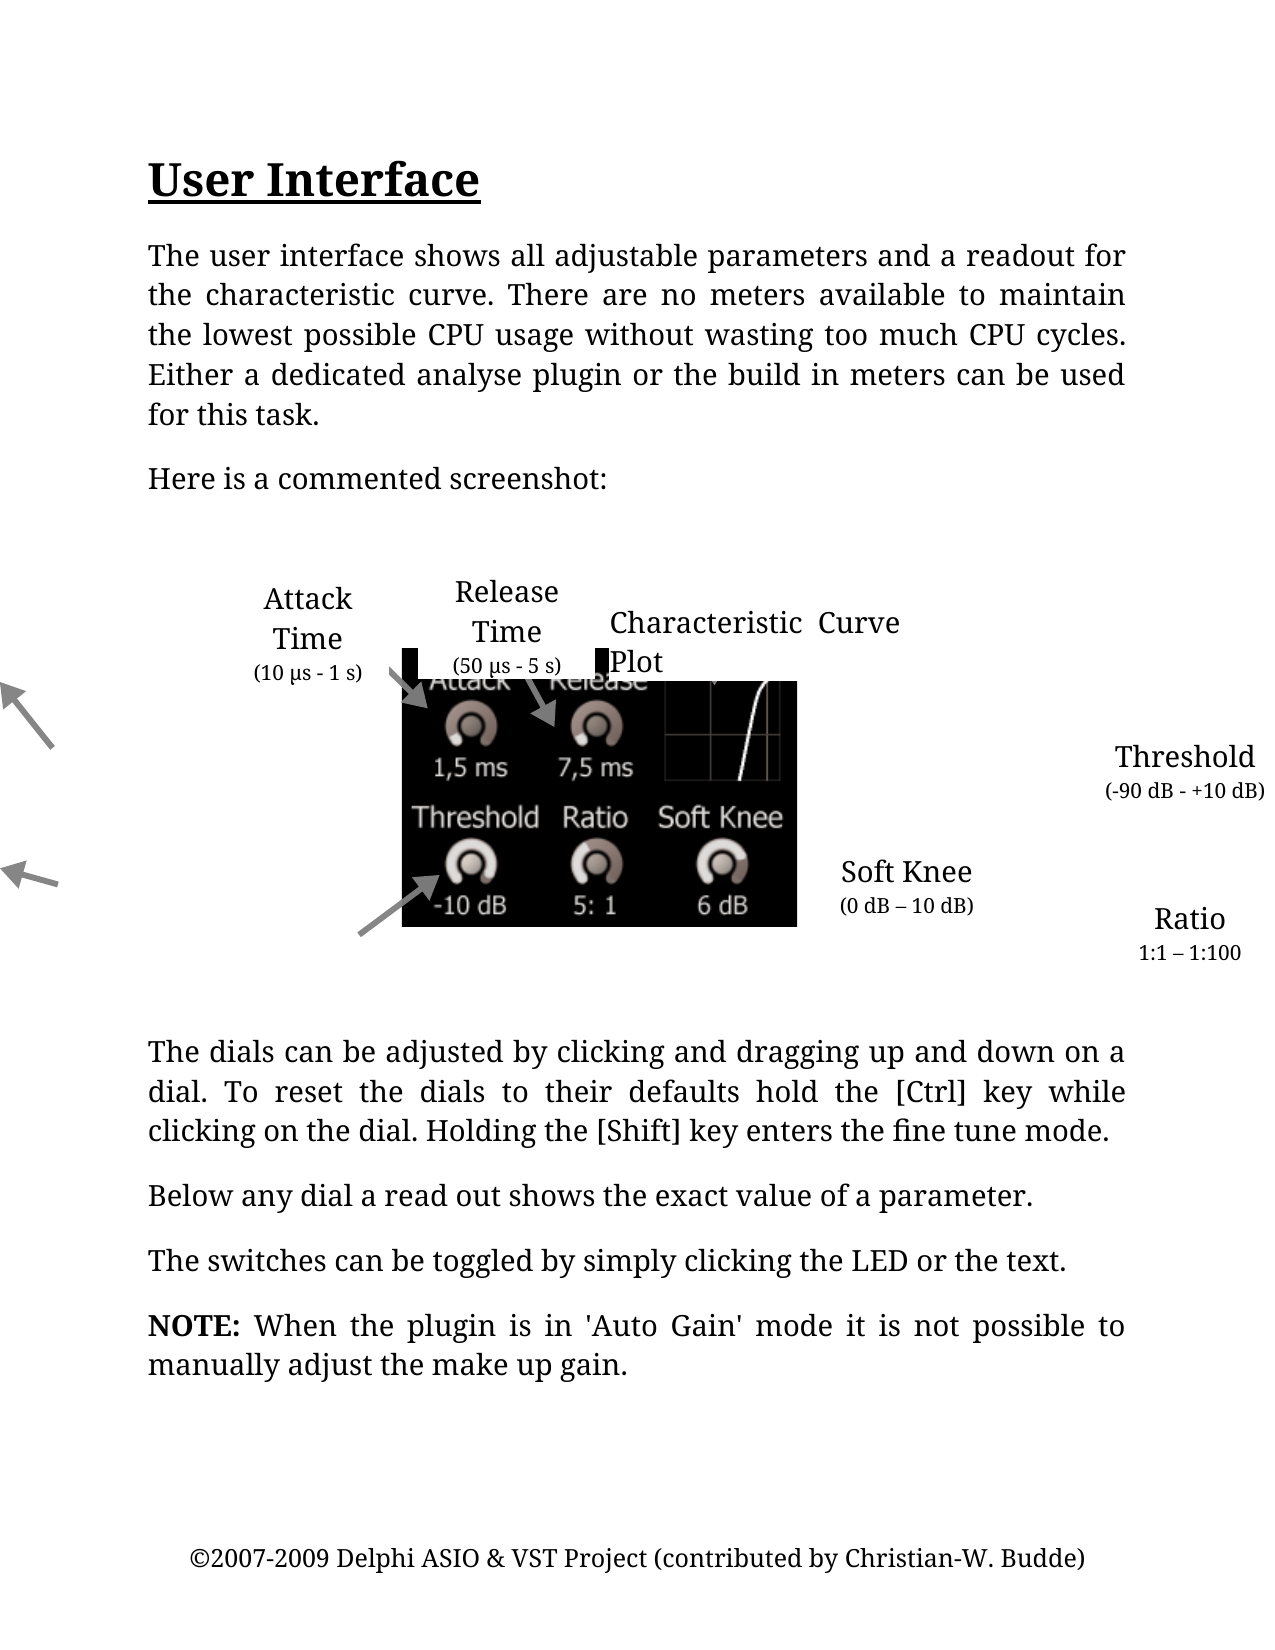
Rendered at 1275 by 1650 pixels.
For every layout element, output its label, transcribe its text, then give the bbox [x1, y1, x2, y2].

text The switches can be toggled by simply clicking the LED or the text. [148, 1240, 1127, 1280]
subtitle User Interface [148, 148, 1127, 210]
text Here is a commented screenshot: [148, 458, 1127, 498]
picture [401, 688, 407, 700]
picture [401, 648, 798, 927]
text Soft Knee (0 dB – 10 dB) [822, 852, 992, 920]
text Threshold (-90 dB - +10 dB) [1100, 737, 1270, 805]
text Below any dial a read out shows the exact value of a parameter. [148, 1175, 1127, 1215]
list Release Time (50 µs - 5 s) [418, 572, 595, 679]
text Characteristic Curve Plot [609, 602, 948, 681]
text Ratio 1:1 – 1:100 [1105, 898, 1275, 966]
text The dials can be adjusted by clicking and dragging up and down on a dial. To reset the dials to their defaults hold the [Ctrl] key while clicking on the dial. Holding the [Shift] key enters the fine tune mode. [148, 1031, 1127, 1150]
text The user interface shows all adjustable parameters and a readout for the characteristic curve. There are no meters available to maintain the lowest possible CPU usage without wasting too much CPU cycles. Either a dedicated analyse plugin or the build in meters can be used for this task. [148, 235, 1127, 433]
text NOTE: When the plugin is in 'Auto Gain' mode it is not possible to manually adjust the make up gain. [148, 1305, 1127, 1384]
list Attack Time (10 µs - 1 s) [227, 578, 389, 686]
